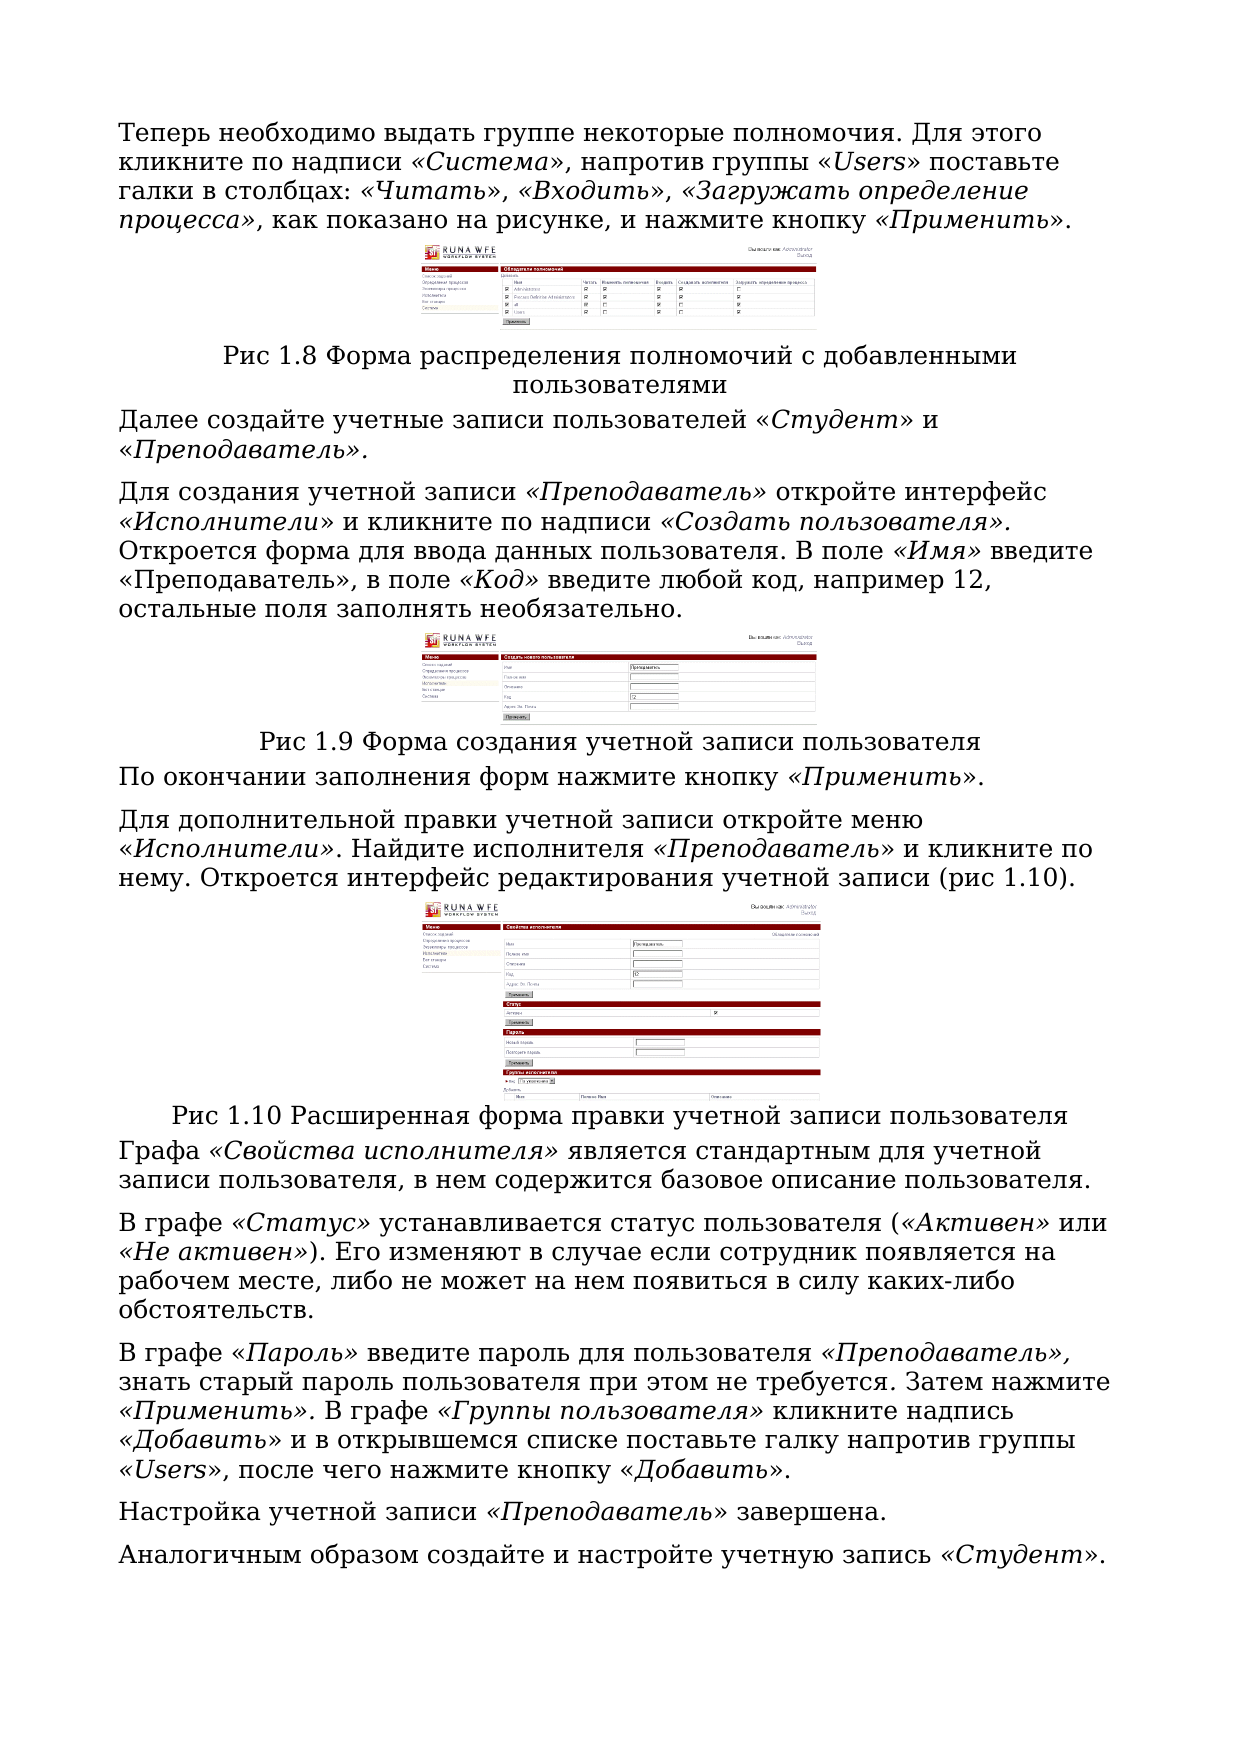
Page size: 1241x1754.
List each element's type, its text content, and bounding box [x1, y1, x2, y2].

text Для создания учетной записи «Преподаватель» откройте интерфейс «Исполнители» и кликните по надписи «Создать пользователя». Откроется форма для ввода данных пользователя. В поле «Имя» введите «Преподаватель», в поле «Код» введите любой код, например 12, остальные поля заполнять необязательно. [118, 477, 1122, 623]
picture [419, 899, 822, 1101]
text Рис 1.10 Расширенная форма правки учетной записи пользователя [118, 1101, 1122, 1130]
text Рис 1.8 Форма распределения полномочий с добавленными пользователями [118, 341, 1122, 399]
picture [419, 630, 822, 727]
text Настройка учетной записи «Преподаватель» завершена. [118, 1497, 1122, 1527]
text Рис 1.9 Форма создания учетной записи пользователя [118, 727, 1122, 756]
picture [419, 242, 822, 342]
text Графа «Свойства исполнителя» является стандартным для учетной записи пользователя, в нем содержится базовое описание пользователя. [118, 1136, 1122, 1194]
text Теперь необходимо выдать группе некоторые полномочия. Для этого кликните по надписи «Система», напротив группы «Users» поставьте галки в столбцах: «Читать», «Входить», «Загружать определение процесса», как показано на рисунке, и нажмите кнопку «Применить». [118, 118, 1122, 235]
text По окончании заполнения форм нажмите кнопку «Применить». [118, 762, 1122, 791]
text В графе «Статус» устанавливается статус пользователя («Активен» или «Не активен»). Его изменяют в случае если сотрудник появляется на рабочем месте, либо не может на нем появиться в силу каких-либо обстоятельств. [118, 1208, 1122, 1324]
text В графе «Пароль» введите пароль для пользователя «Преподаватель», знать старый пароль пользователя при этом не требуется. Затем нажмите «Применить». В графе «Группы пользователя» кликните надпись «Добавить» и в открывшемся списке поставьте галку напротив группы «Users», после чего нажмите кнопку «Добавить». [118, 1338, 1122, 1484]
text Далее создайте учетные записи пользователей «Студент» и «Преподаватель». [118, 406, 1122, 464]
text Аналогичным образом создайте и настройте учетную запись «Студент». [118, 1540, 1122, 1569]
text Для дополнительной правки учетной записи откройте меню «Исполнители». Найдите исполнителя «Преподаватель» и кликните по нему. Откроется интерфейс редактирования учетной записи (рис 1.10). [118, 805, 1122, 892]
